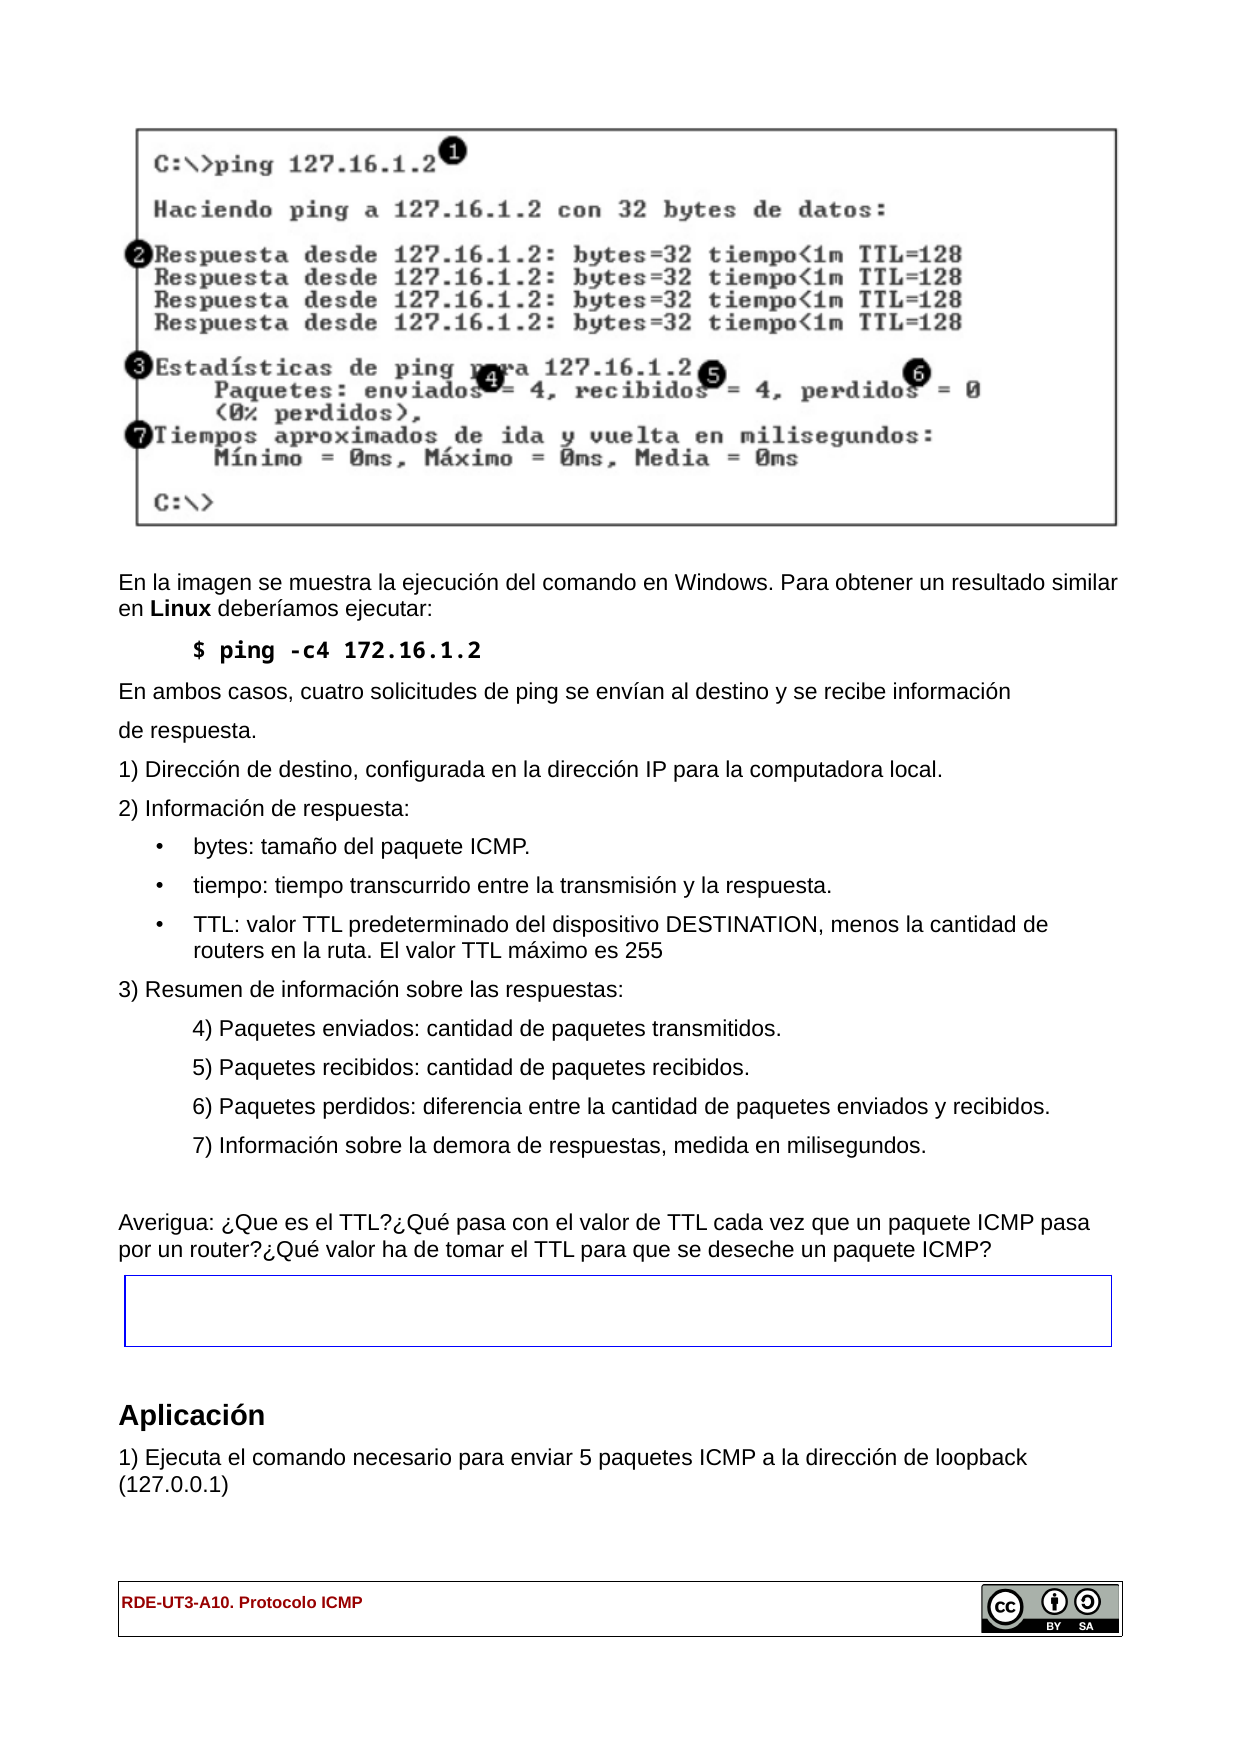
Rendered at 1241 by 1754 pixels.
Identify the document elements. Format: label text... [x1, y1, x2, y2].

list bytes: tamaño del paquete ICMP. [156, 833, 1122, 860]
text 5) Paquetes recibidos: cantidad de paquetes recibidos. [192, 1054, 1122, 1080]
list TTL: valor TTL predeterminado del dispositivo DESTINATION, menos la cantidad de routers en la ruta. El valor TTL máximo es 255 [156, 911, 1122, 964]
table_header [126, 1276, 1111, 1346]
text $ ping -c4 172.16.1.2 [118, 634, 1122, 665]
subtitle Aplicación [118, 1398, 1122, 1432]
text 4) Paquetes enviados: cantidad de paquetes transmitidos. [192, 1015, 1122, 1041]
text 3) Resumen de información sobre las respuestas: [118, 976, 1122, 1003]
text En la imagen se muestra la ejecución del comando en Windows. Para obtener un resultado similar en Linux deberíamos ejecutar: [118, 569, 1122, 622]
text de respuesta. [118, 717, 1122, 743]
text 1) Dirección de destino, configurada en la dirección IP para la computadora local. [118, 756, 1122, 782]
text 1) Ejecuta el comando necesario para enviar 5 paquetes ICMP a la dirección de loopback (127.0.0.1) [118, 1444, 1122, 1497]
text 2) Información de respuesta: [118, 794, 1122, 821]
list tiempo: tiempo transcurrido entre la transmisión y la respuesta. [156, 872, 1122, 898]
text En ambos casos, cuatro solicitudes de ping se envían al destino y se recibe información [118, 678, 1122, 704]
text 6) Paquetes perdidos: diferencia entre la cantidad de paquetes enviados y recibidos. [192, 1093, 1122, 1119]
text 7) Información sobre la demora de respuestas, medida en milisegundos. [192, 1132, 1122, 1158]
picture [118, 118, 1123, 531]
picture [981, 1584, 1119, 1633]
text Averigua: ¿Que es el TTL?¿Qué pasa con el valor de TTL cada vez que un paquete ICMP pasa por un router?¿Qué valor ha de tomar el TTL para que se deseche un paquete ICMP? [118, 1209, 1122, 1262]
